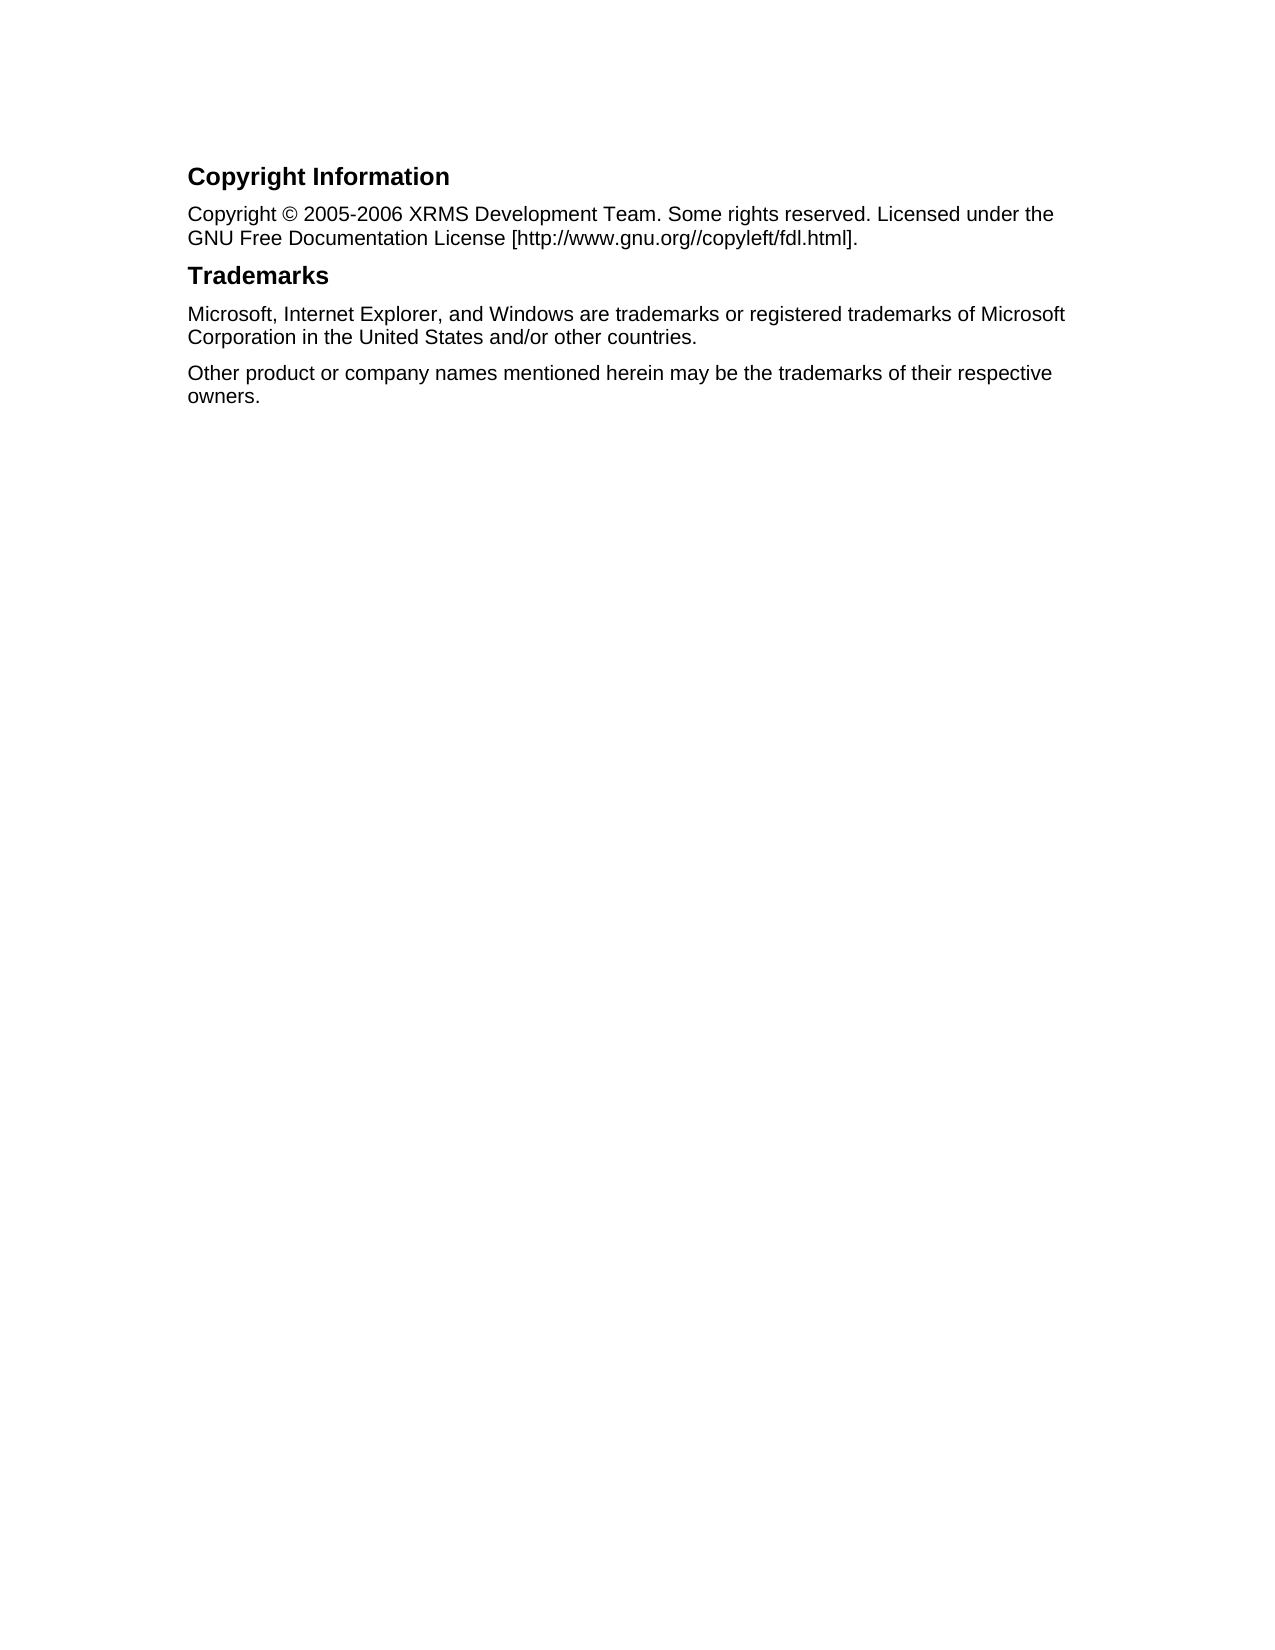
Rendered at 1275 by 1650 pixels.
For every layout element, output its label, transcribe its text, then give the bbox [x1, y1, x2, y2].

text Other product or company names mentioned herein may be the trademarks of their respective owners. [187, 361, 1087, 408]
text Trademarks [187, 262, 1087, 290]
text Copyright © 2005-2006 XRMS Development Team. Some rights reserved. Licensed under the GNU Free Documentation License [http://www.gnu.org//copyleft/fdl.html]. [187, 203, 1087, 249]
text Microsoft, Internet Explorer, and Windows are trademarks or registered trademarks of Microsoft Corporation in the United States and/or other countries. [187, 302, 1087, 349]
text Copyright Information [187, 162, 1087, 190]
